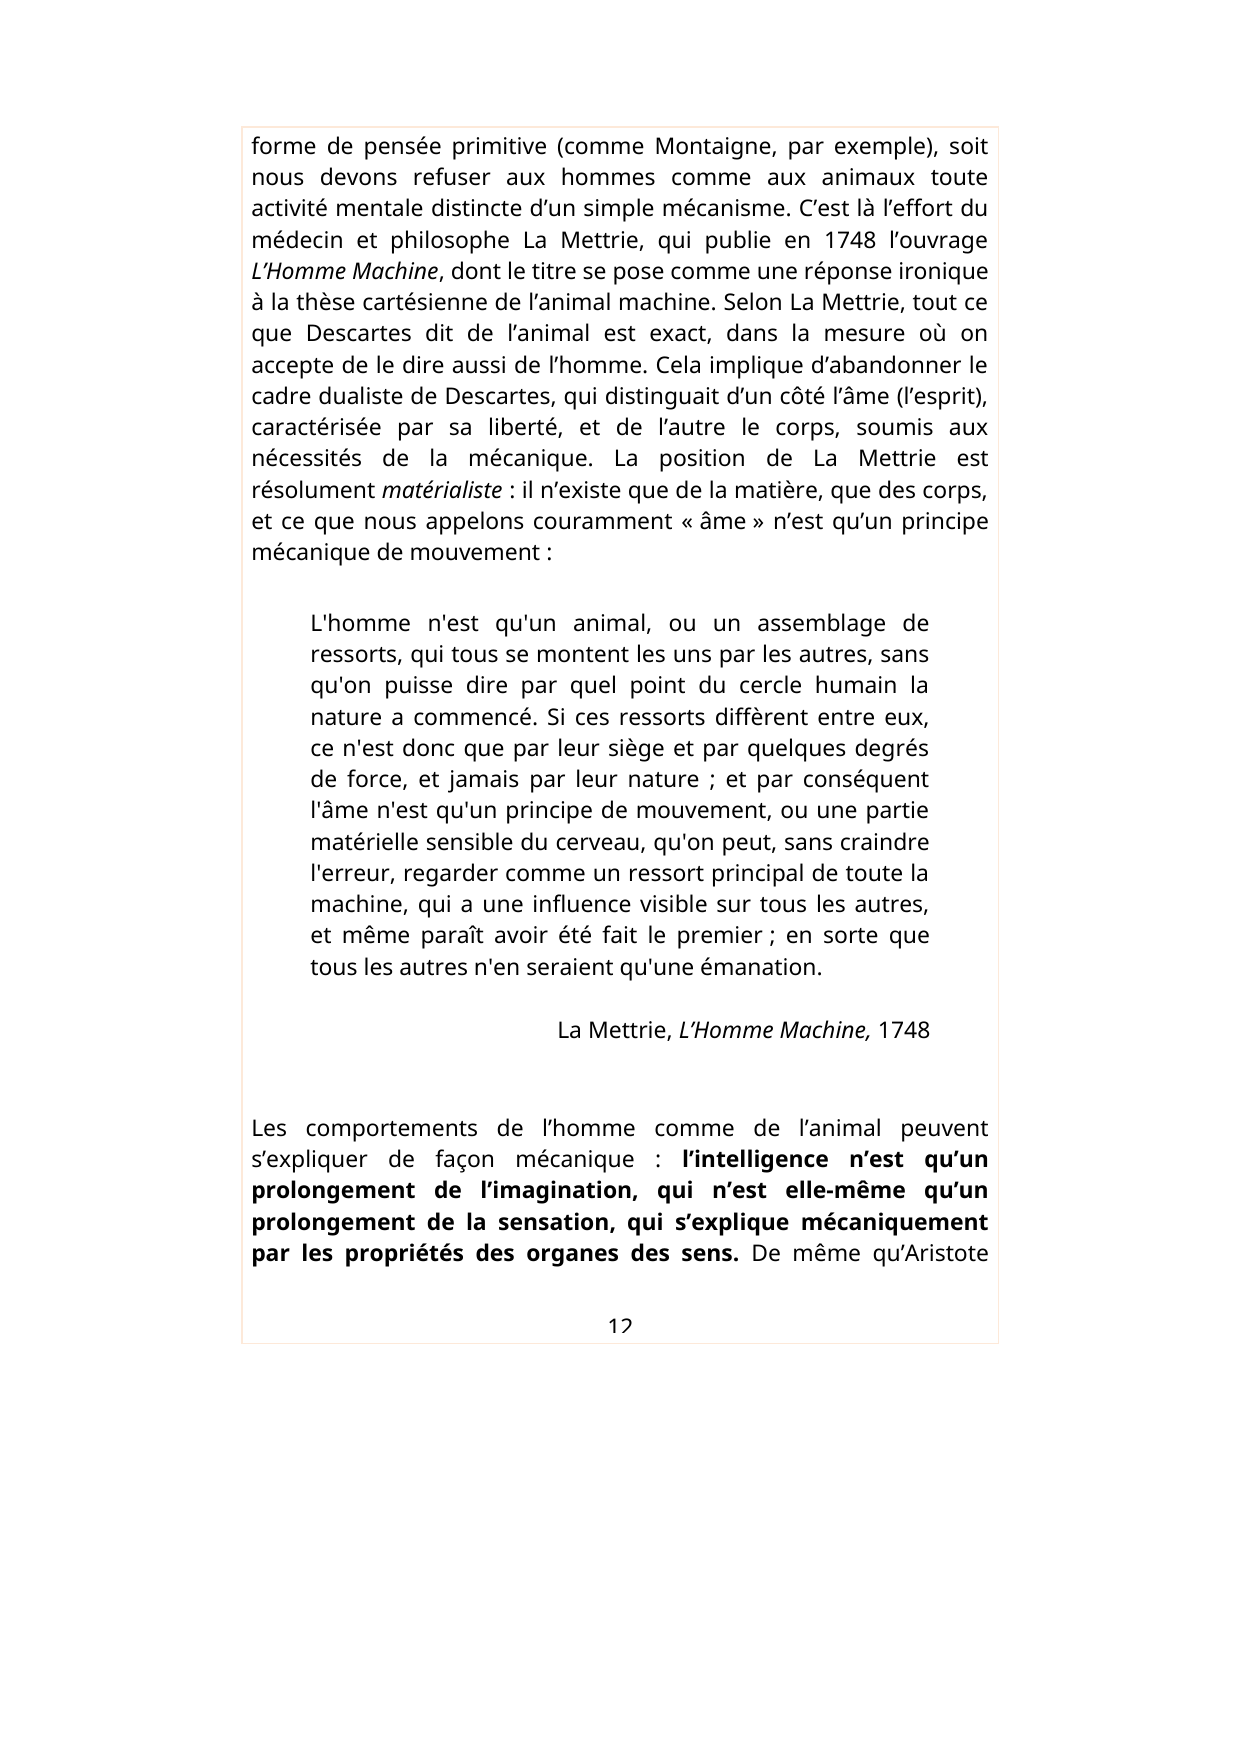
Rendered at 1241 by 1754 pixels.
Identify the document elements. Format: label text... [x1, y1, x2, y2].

text forme de pensée primitive (comme Montaigne, par exemple), soit nous devons refuser aux hommes comme aux animaux toute activité mentale distincte d’un simple mécanisme. C’est là l’effort du médecin et philosophe La Mettrie, qui publie en 1748 l’ouvrage L’Homme Machine, dont le titre se pose comme une réponse ironique à la thèse cartésienne de l’animal machine. Selon La Mettrie, tout ce que Descartes dit de l’animal est exact, dans la mesure où on accepte de le dire aussi de l’homme. Cela implique d’abandonner le cadre dualiste de Descartes, qui distinguait d’un côté l’âme (l’esprit), caractérisée par sa liberté, et de l’autre le corps, soumis aux nécessités de la mécanique. La position de La Mettrie est résolument matérialiste : il n’existe que de la matière, que des corps, et ce que nous appelons couramment « âme » n’est qu’un principe mécanique de mouvement : [251, 130, 989, 567]
text La Mettrie, L’Homme Machine, 1748 [310, 1013, 930, 1045]
text L'homme n'est qu'un animal, ou un assemblage de ressorts, qui tous se montent les uns par les autres, sans qu'on puisse dire par quel point du cercle humain la nature a commencé. Si ces ressorts diffèrent entre eux, ce n'est donc que par leur siège et par quelques degrés de force, et jamais par leur nature ; et par conséquent l'âme n'est qu'un principe de mouvement, ou une partie matérielle sensible du cerveau, qu'on peut, sans craindre l'erreur, regarder comme un ressort principal de toute la machine, qui a une influence visible sur tous les autres, et même paraît avoir été fait le premier ; en sorte que tous les autres n'en seraient qu'une émanation. [310, 607, 930, 982]
text Les comportements de l’homme comme de l’animal peuvent s’expliquer de façon mécanique : l’intelligence n’est qu’un prolongement de l’imagination, qui n’est elle-même qu’un prolongement de la sensation, qui s’explique mécaniquement par les propriétés des organes des sens. De même qu’Aristote [251, 1112, 989, 1268]
